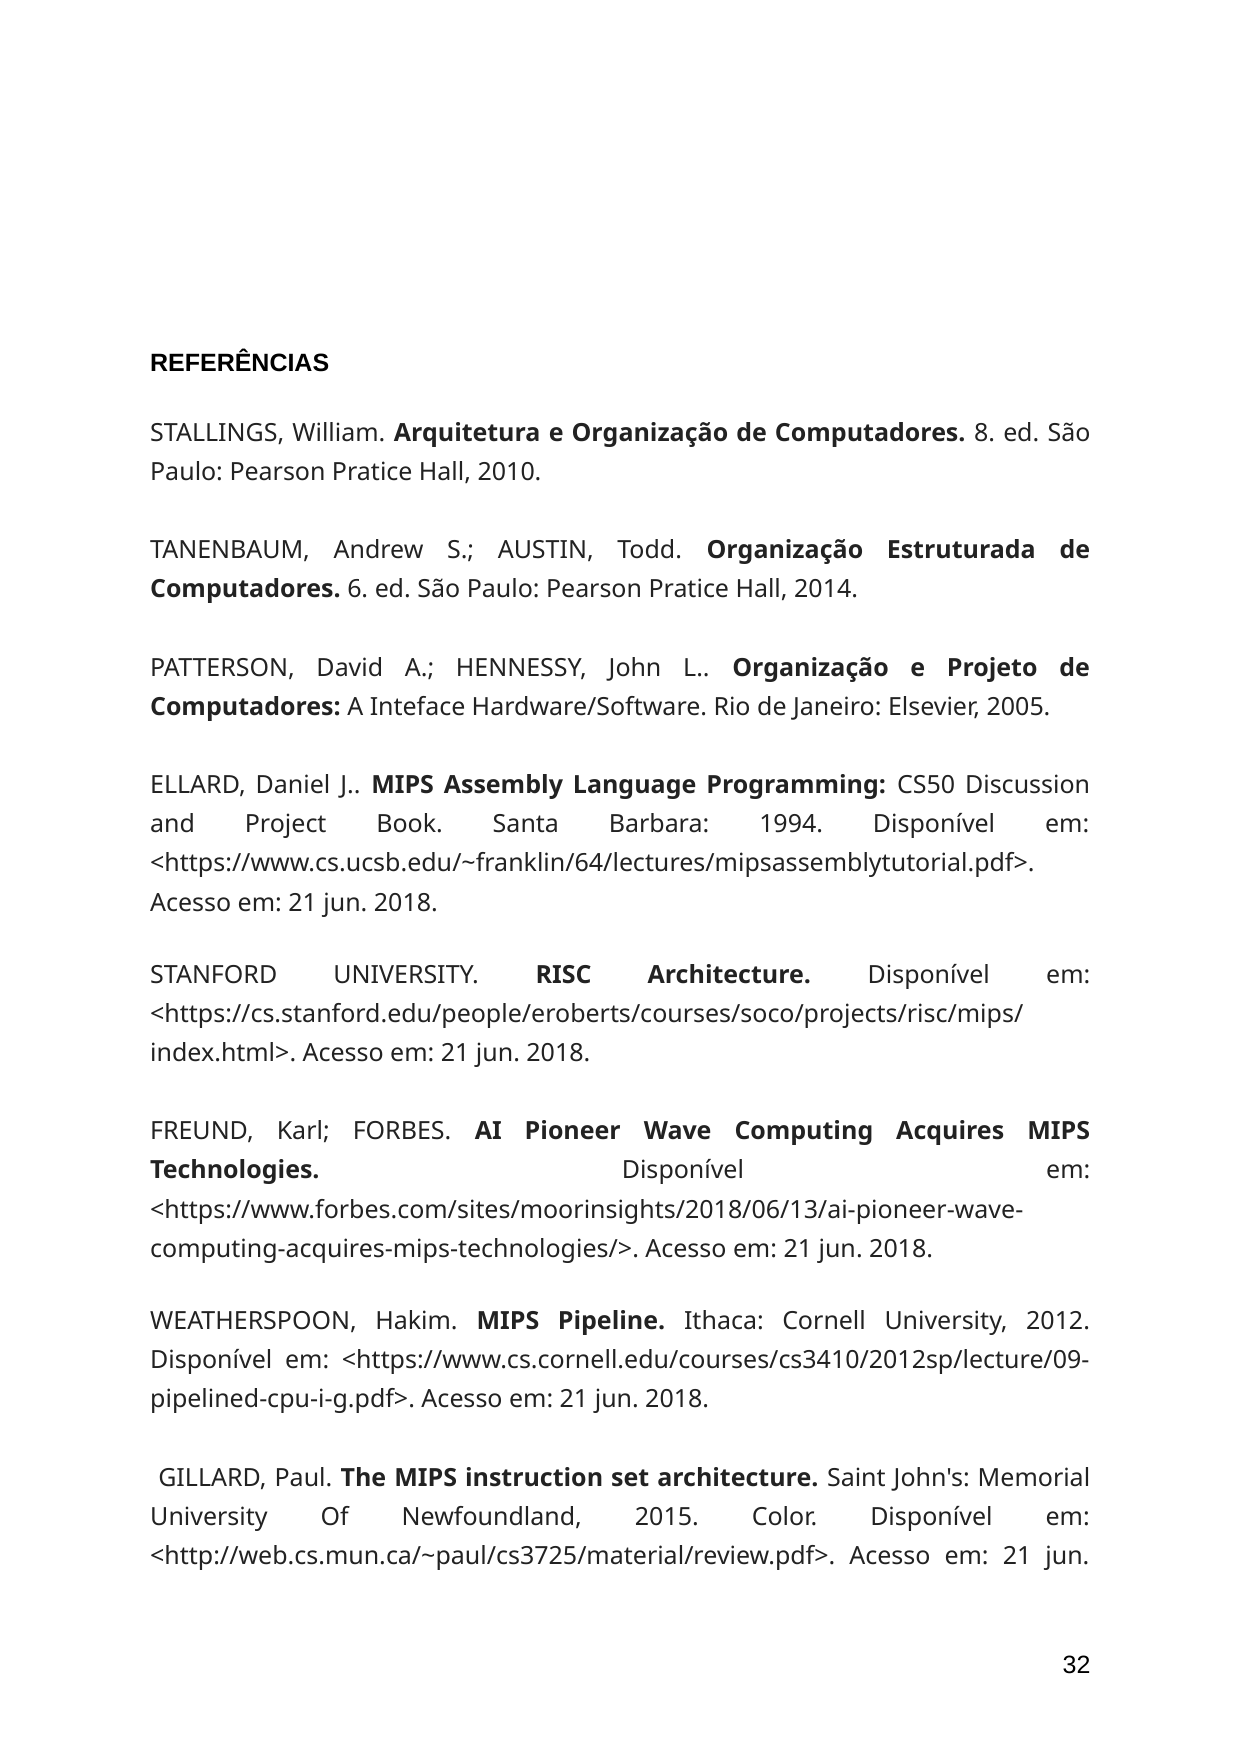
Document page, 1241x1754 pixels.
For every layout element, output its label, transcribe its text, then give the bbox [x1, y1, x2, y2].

text STALLINGS, William. Arquitetura e Organização de Computadores. 8. ed. São Paulo: Pearson Pratice Hall, 2010. [150, 414, 1090, 487]
text STANFORD UNIVERSITY. RISC Architecture. Disponível em: <https://cs.stanford.edu/people/eroberts/courses/soco/projects/risc/mips/index.html>. Acesso em: 21 jun. 2018. [150, 956, 1090, 1069]
text ELLARD, Daniel J.. MIPS Assembly Language Programming: CS50 Discussion and Project Book. Santa Barbara: 1994. Disponível em: <https://www.cs.ucsb.edu/~franklin/64/lectures/mipsassemblytutorial.pdf>. Acesso em: 21 jun. 2018. [150, 767, 1090, 918]
subtitle REFERÊNCIAS [150, 348, 1090, 377]
text PATTERSON, David A.; HENNESSY, John L.. Organização e Projeto de Computadores: A Inteface Hardware/Software. Rio de Janeiro: Elsevier, 2005. [150, 649, 1090, 722]
text FREUND, Karl; FORBES. AI Pioneer Wave Computing Acquires MIPS Technologies. Disponível em: <https://www.forbes.com/sites/moorinsights/2018/06/13/ai-pioneer-wave-computing-acquires-mips-technologies/>. Acesso em: 21 jun. 2018. [150, 1113, 1090, 1264]
text GILLARD, Paul. The MIPS instruction set architecture. Saint John's: Memorial University Of Newfoundland, 2015. Color. Disponível em: <http://web.cs.mun.ca/~paul/cs3725/material/review.pdf>. Acesso em: 21 jun. [150, 1459, 1090, 1572]
text TANENBAUM, Andrew S.; AUSTIN, Todd. Organização Estruturada de Computadores. 6. ed. São Paulo: Pearson Pratice Hall, 2014. [150, 532, 1090, 605]
text WEATHERSPOON, Hakim. MIPS Pipeline. Ithaca: Cornell University, 2012. Disponível em: <https://www.cs.cornell.edu/courses/cs3410/2012sp/lecture/09-pipelined-cpu-i-g.pdf>. Acesso em: 21 jun. 2018. [150, 1303, 1090, 1415]
